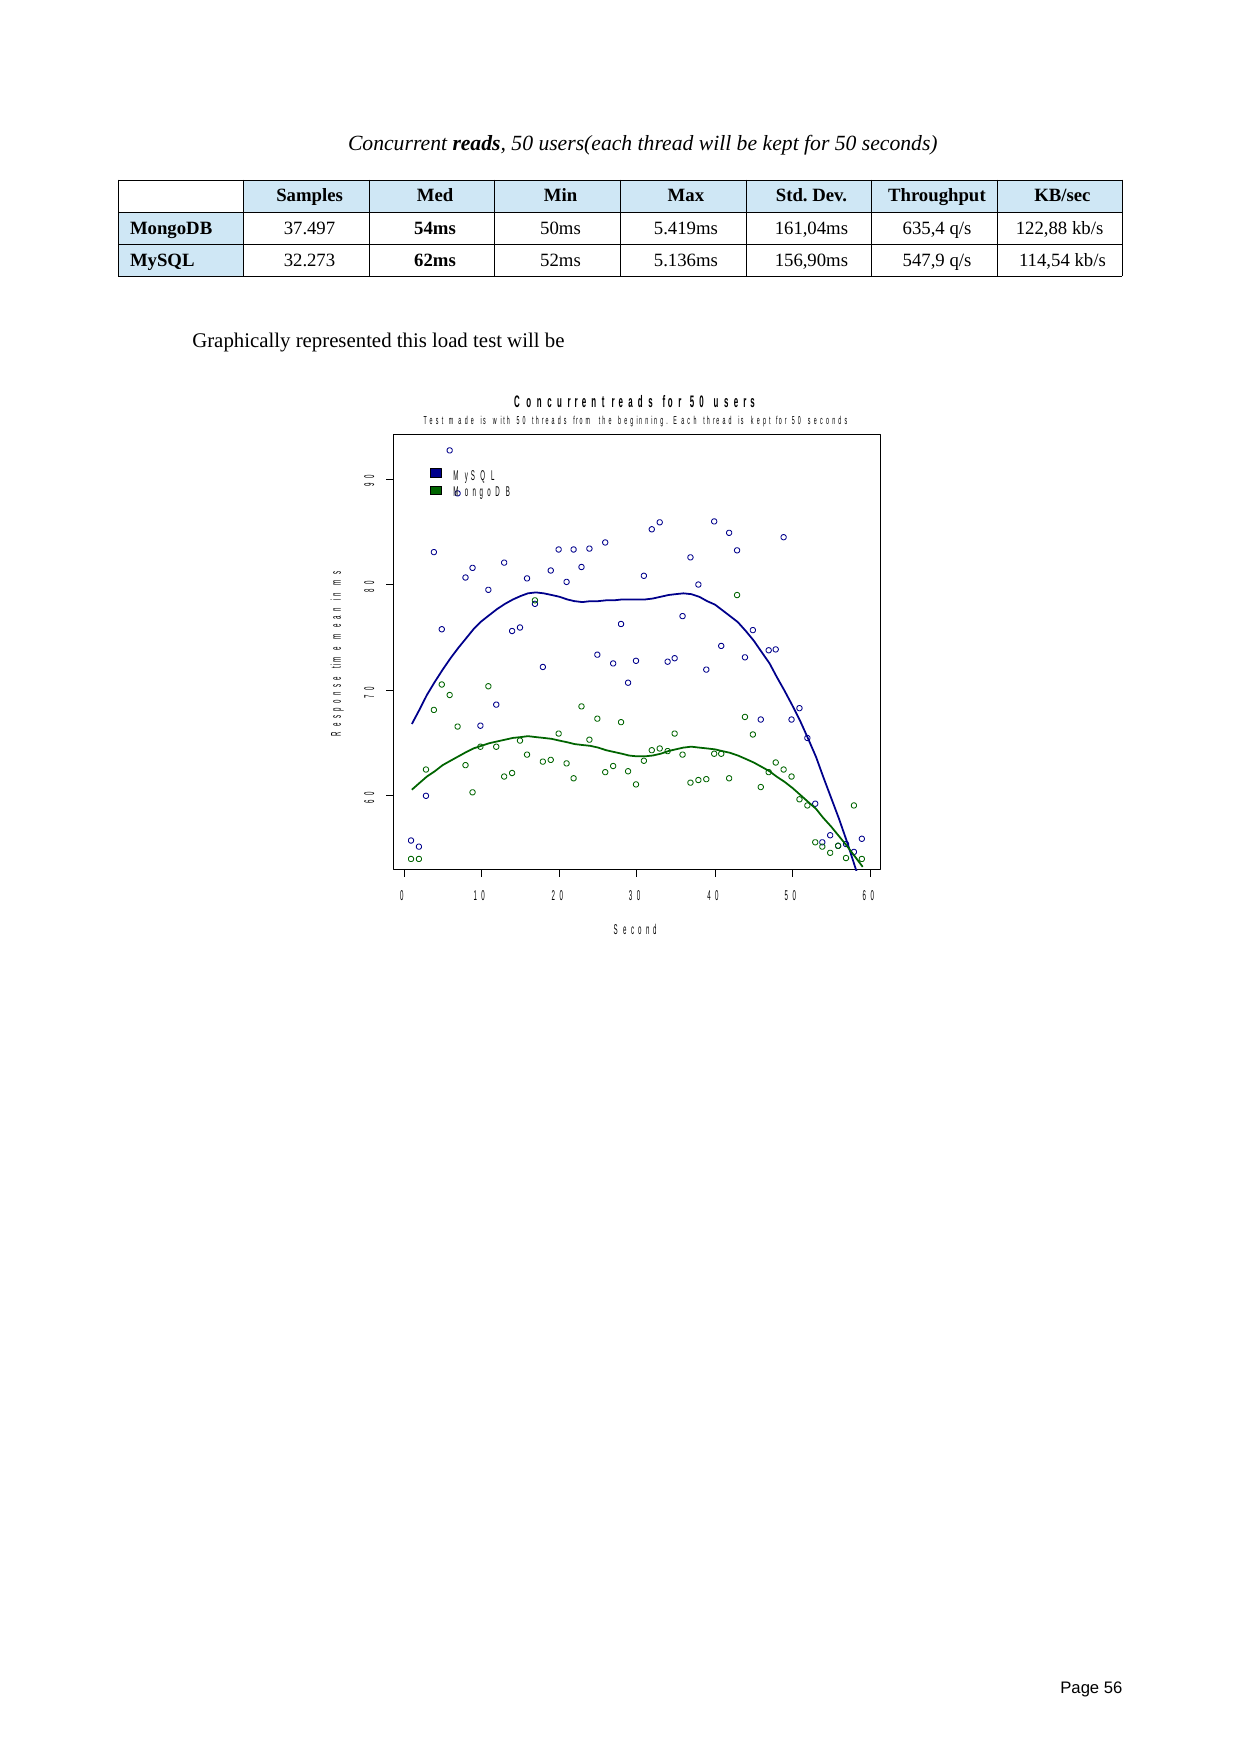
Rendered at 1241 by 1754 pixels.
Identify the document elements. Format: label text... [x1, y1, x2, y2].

table_cell 161,04ms [747, 213, 871, 244]
table_header KB/sec [998, 181, 1122, 212]
table_cell 32.273 [244, 245, 369, 276]
table_cell 114,54 kb/s [998, 245, 1122, 276]
table_header Max [621, 181, 746, 212]
table_header Min [495, 181, 620, 212]
table_cell 37.497 [244, 213, 369, 244]
table_cell 54ms [370, 213, 494, 244]
table_cell 635,4 q/s [872, 213, 997, 244]
subtitle Concurrent reads, 50 users(each thread will be kept for 50 seconds) [165, 130, 1122, 155]
table_cell 547,9 q/s [872, 245, 997, 276]
table_header [119, 181, 243, 212]
table_cell MySQL [119, 245, 243, 276]
table_cell 5.419ms [621, 213, 746, 244]
text Graphically represented this load test will be [118, 321, 1122, 354]
table_cell 5.136ms [621, 245, 746, 276]
table_cell 122,88 kb/s [998, 213, 1122, 244]
table_cell 156,90ms [747, 245, 871, 276]
table_header Throughput [872, 181, 997, 212]
table_cell 50ms [495, 213, 620, 244]
table_cell 62ms [370, 245, 494, 276]
table_cell 52ms [495, 245, 620, 276]
table_header Med [370, 181, 494, 212]
table_header Std. Dev. [747, 181, 871, 212]
table_cell MongoDB [119, 213, 243, 244]
table_header Samples [244, 181, 369, 212]
